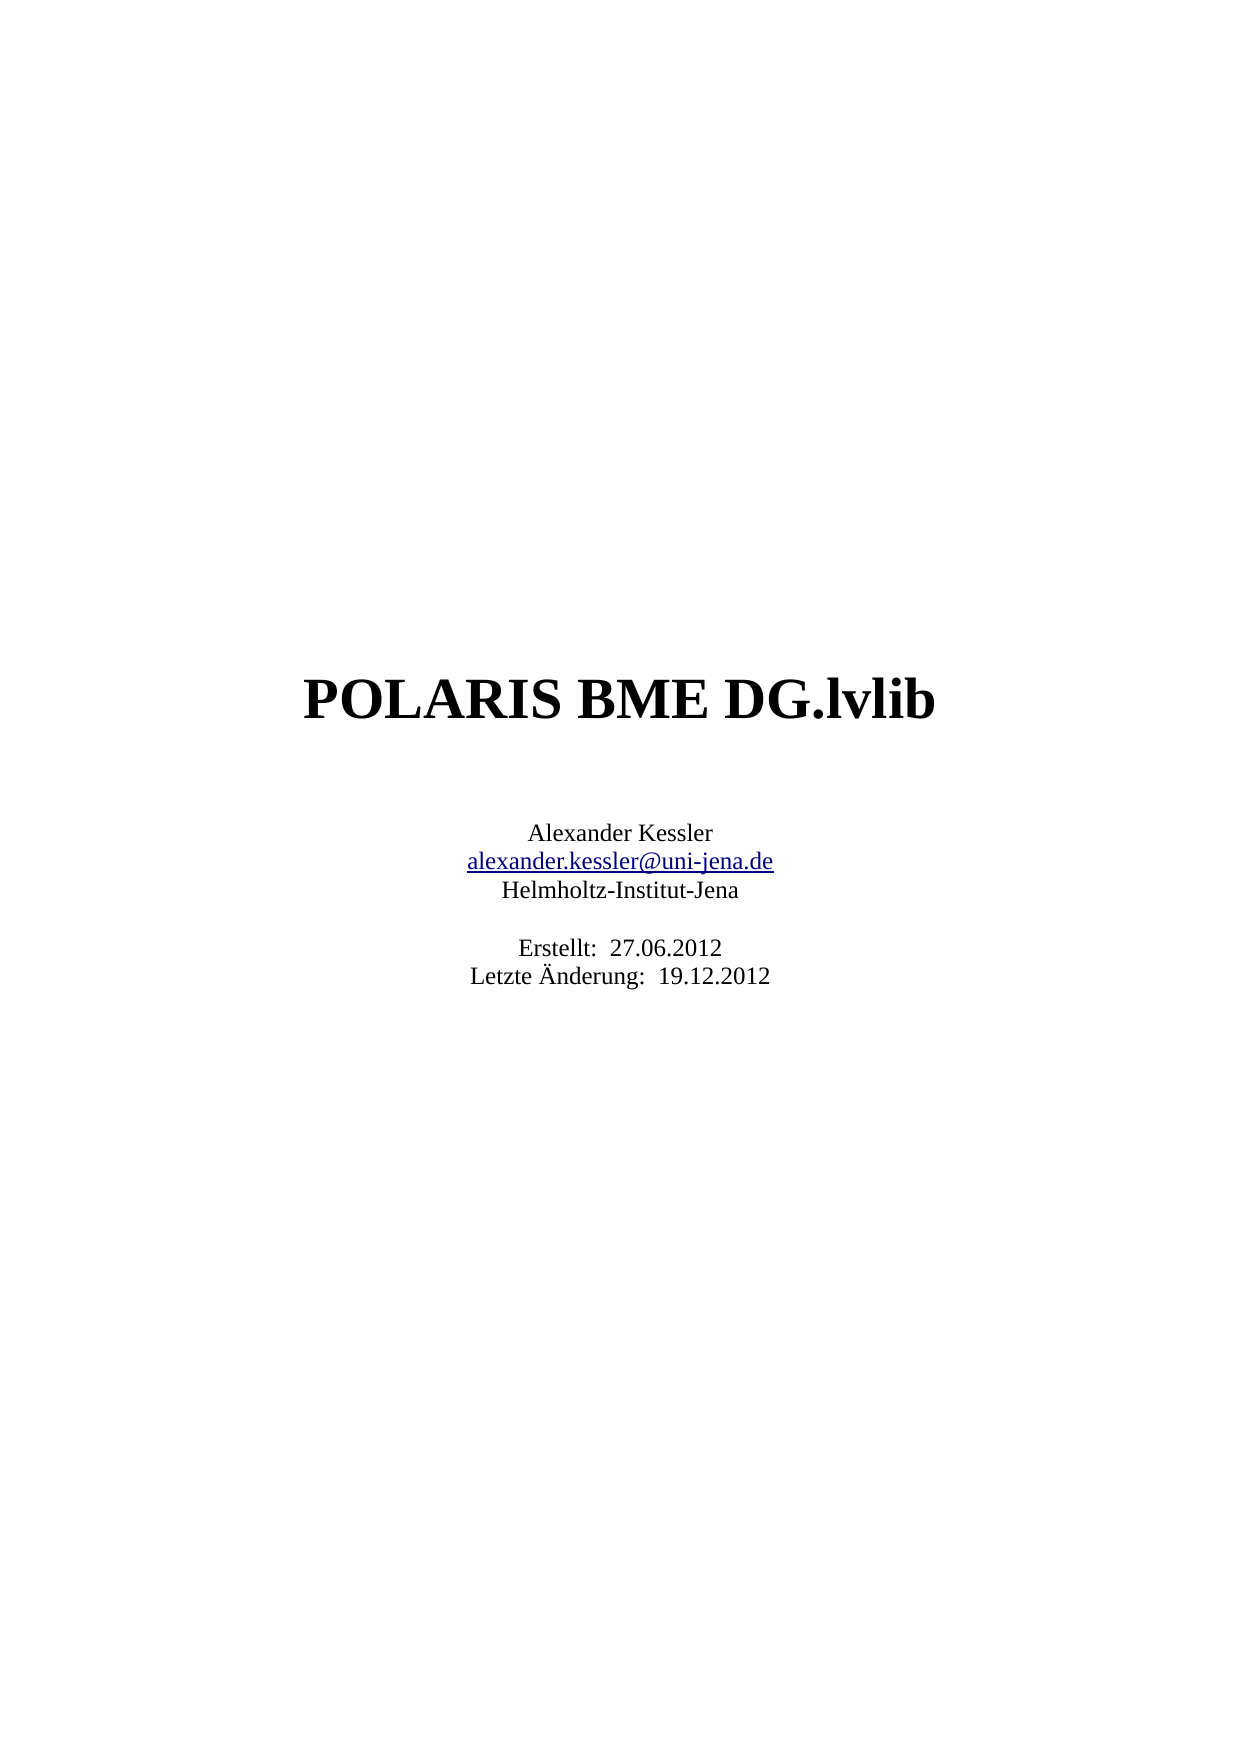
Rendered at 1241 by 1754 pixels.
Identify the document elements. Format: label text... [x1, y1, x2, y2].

text Helmholtz-Institut-Jena [118, 875, 1122, 904]
text alexander.kessler@uni-jena.de [118, 846, 1122, 875]
text POLARIS BME DG.lvlib [118, 664, 1122, 731]
text Erstellt: 27.06.2012 [118, 933, 1122, 961]
text Letzte Änderung: 19.12.2012 [118, 961, 1122, 990]
text Alexander Kessler [118, 818, 1122, 846]
